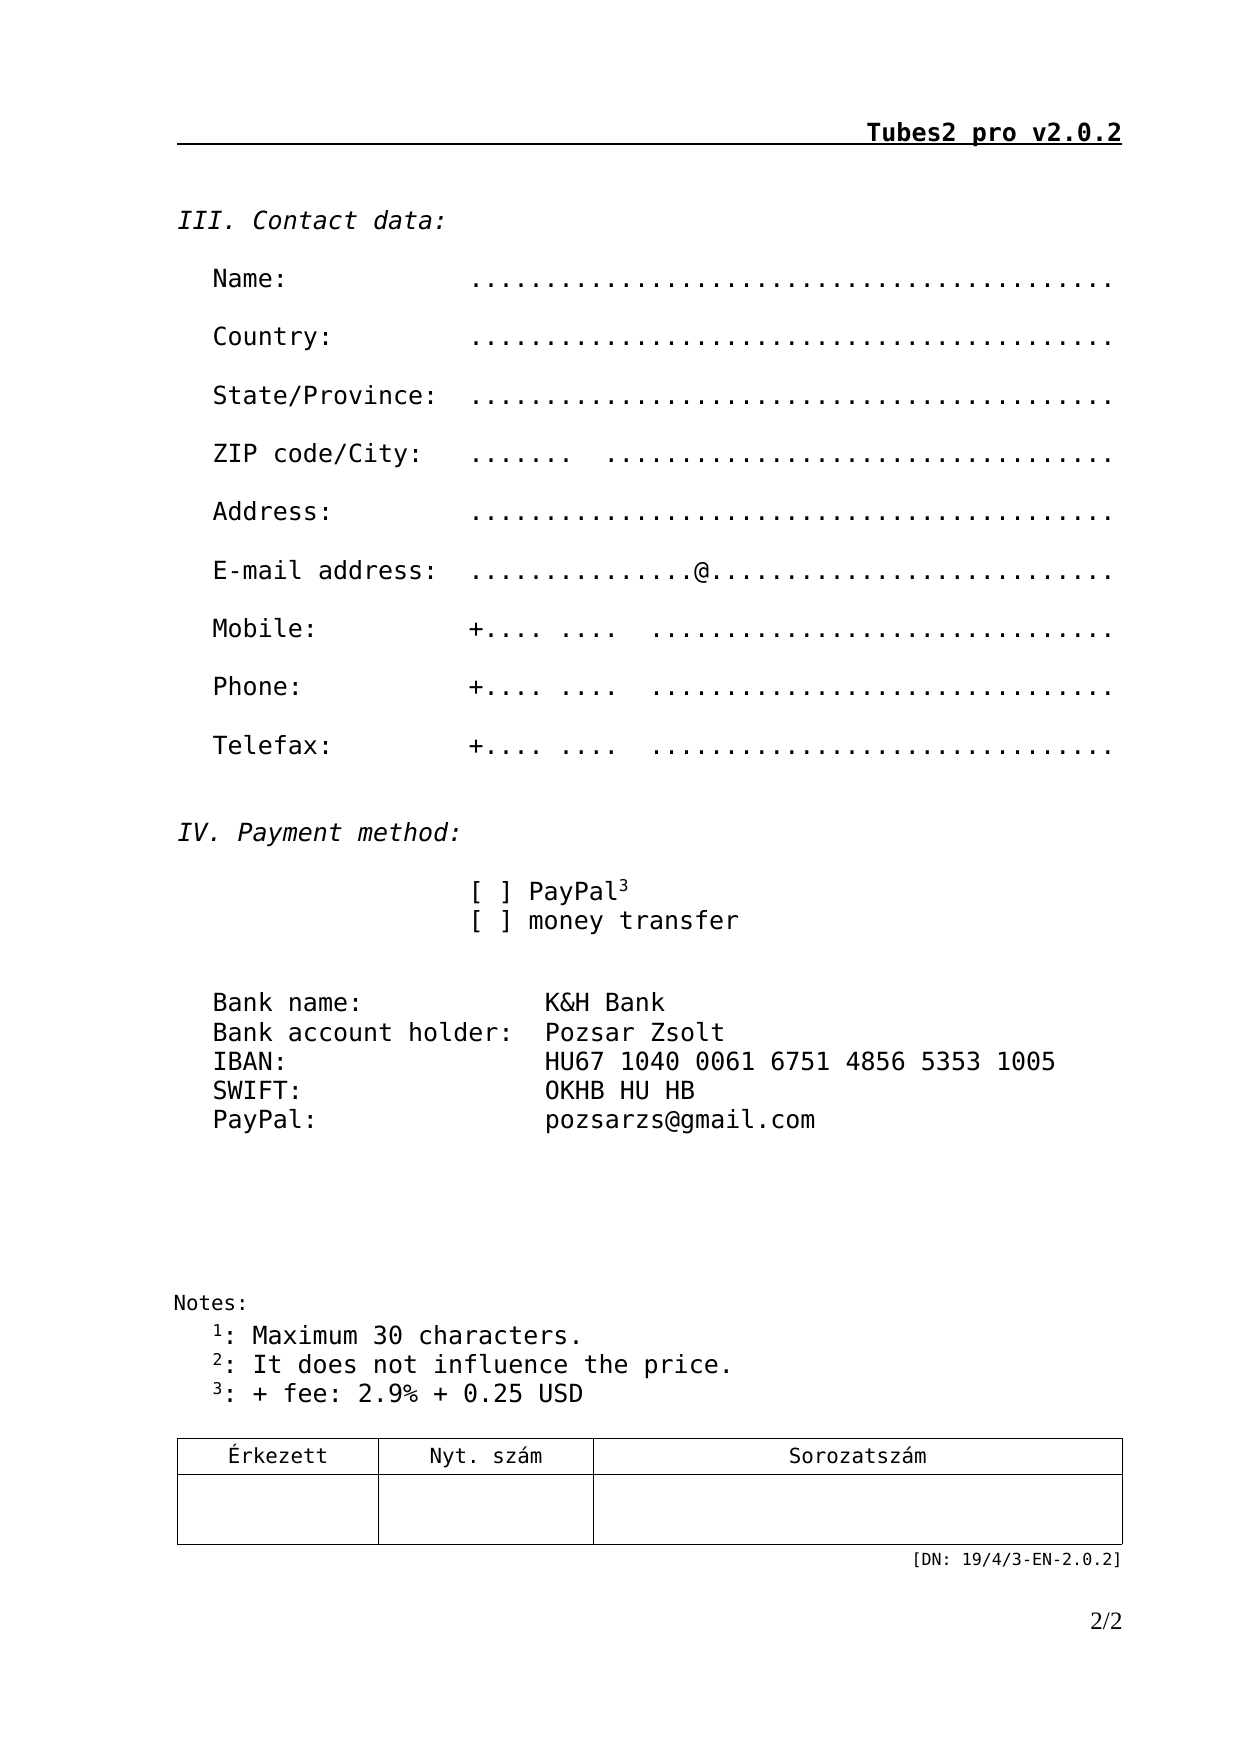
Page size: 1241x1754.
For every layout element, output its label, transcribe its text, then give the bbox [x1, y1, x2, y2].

text State/Province: ........................................... [212, 381, 1122, 410]
text Bank account holder: Pozsar Zsolt [212, 1018, 1122, 1047]
text PayPal: pozsarzs@gmail.com [212, 1105, 1122, 1134]
table_header Sorozatszám [594, 1439, 1122, 1474]
text IBAN: HU67 1040 0061 6751 4856 5353 1005 [212, 1047, 1122, 1076]
text [DN: 19/4/3-EN-2.0.2] [212, 1550, 1122, 1569]
text IV. Payment method: [177, 818, 1122, 848]
text [ ] money transfer [212, 906, 1122, 935]
table_header Érkezett [178, 1439, 378, 1474]
text Country: ........................................... [212, 323, 1122, 352]
text Bank name: K&H Bank [212, 988, 1122, 1018]
table_header Nyt. szám [379, 1439, 593, 1474]
text 2: It does not influence the price. [212, 1351, 1122, 1380]
table_cell [594, 1475, 1122, 1544]
text Notes: [173, 1291, 1122, 1315]
text III. Contact data: [177, 206, 1122, 235]
text Mobile: +.... .... ............................... [212, 614, 1122, 643]
text ZIP code/City: ....... .................................. [212, 439, 1122, 468]
text [ ] PayPal3 [212, 877, 1122, 906]
table_cell [379, 1475, 593, 1544]
table_cell [178, 1475, 378, 1544]
text Phone: +.... .... ............................... [212, 673, 1122, 702]
text 1: Maximum 30 characters. [212, 1321, 1122, 1351]
text Address: ........................................... [212, 498, 1122, 527]
text Telefax: +.... .... ............................... [212, 731, 1122, 760]
text SWIFT: OKHB HU HB [212, 1076, 1122, 1105]
text E-mail address: ...............@........................... [212, 556, 1122, 585]
text 3: + fee: 2.9% + 0.25 USD [212, 1380, 1122, 1409]
text Name: ........................................... [212, 264, 1122, 293]
